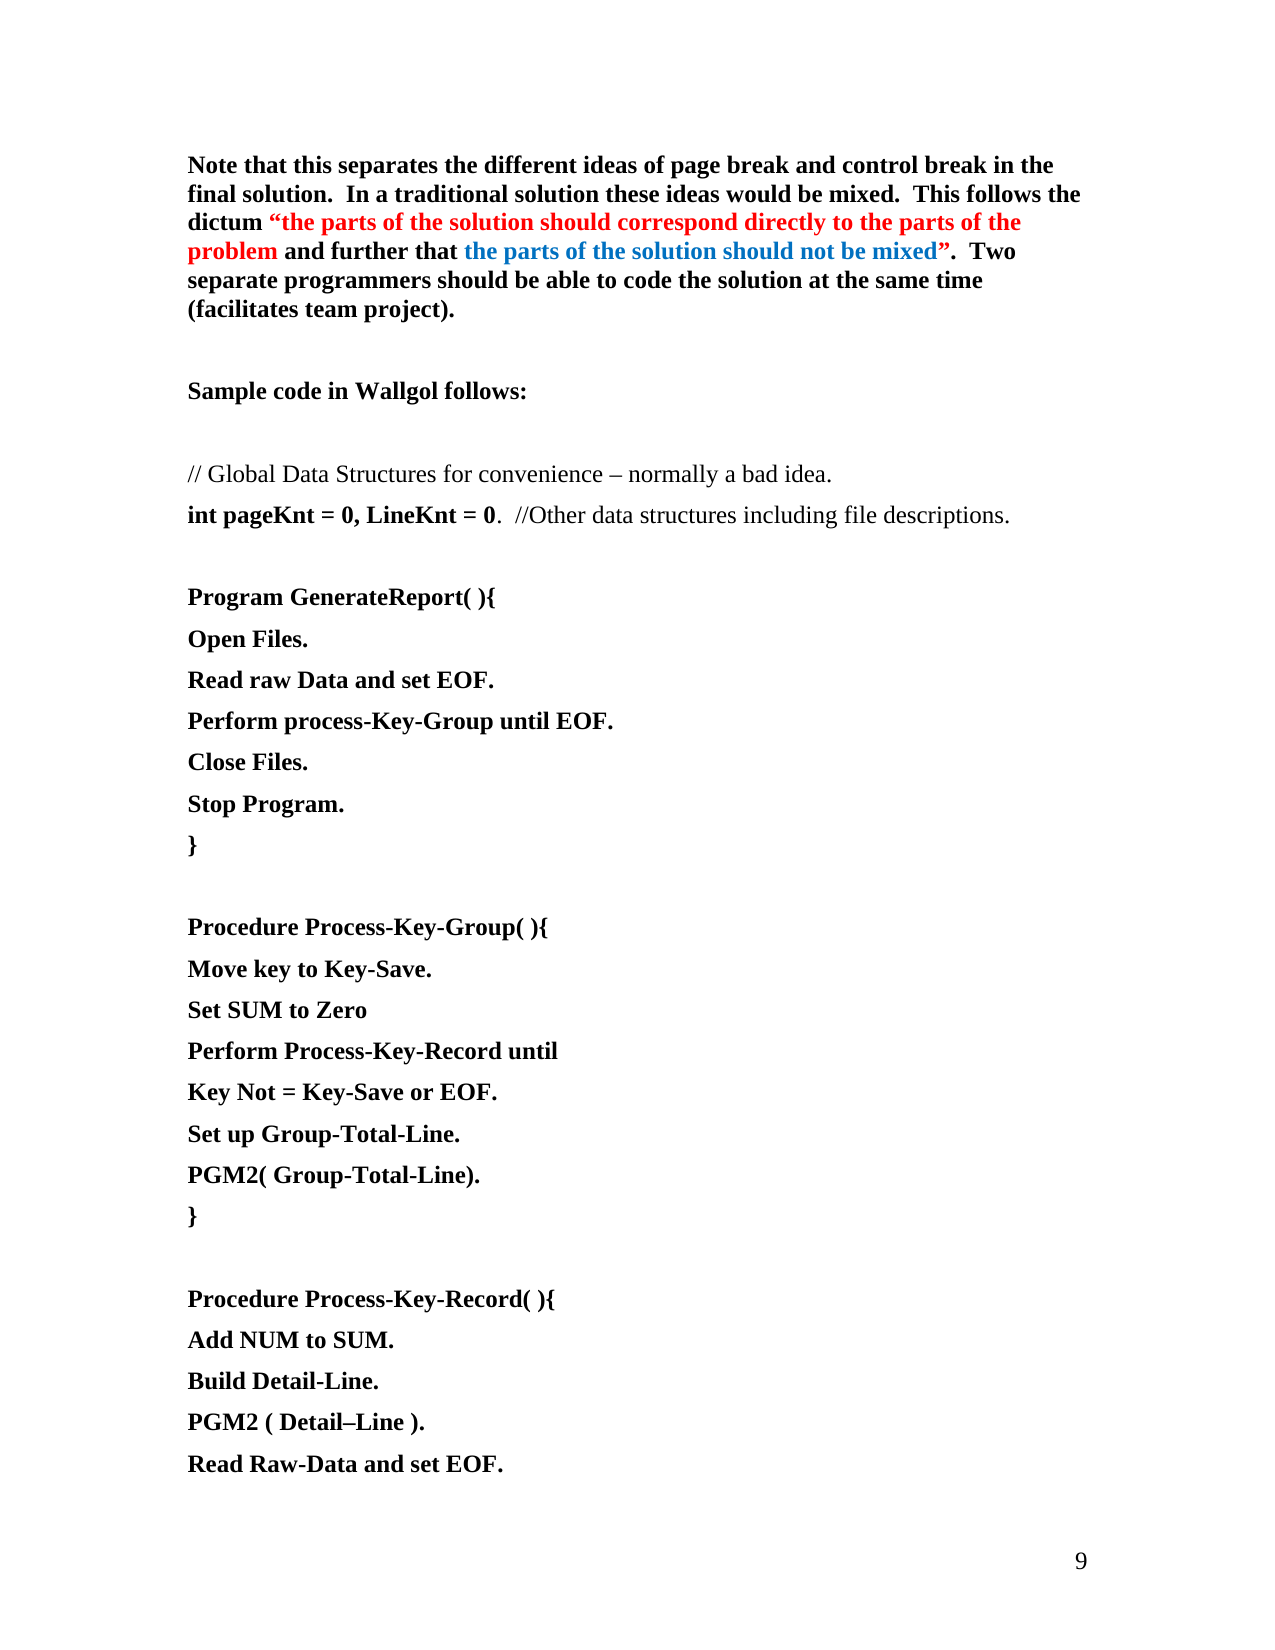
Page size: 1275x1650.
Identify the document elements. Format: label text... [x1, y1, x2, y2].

text Add NUM to SUM. [187, 1325, 1087, 1354]
text PGM2 ( Detail–Line ). [187, 1407, 1087, 1436]
text Open Files. [187, 624, 1087, 652]
text int pageKnt = 0, LineKnt = 0. //Other data structures including file descriptions. [187, 500, 1087, 529]
text Key Not = Key-Save or EOF. [187, 1077, 1087, 1106]
text Set up Group-Total-Line. [187, 1119, 1087, 1147]
text Build Detail-Line. [187, 1366, 1087, 1395]
text Procedure Process-Key-Record( ){ [187, 1284, 1087, 1312]
text Sample code in Wallgol follows: [187, 376, 1087, 405]
text } [187, 830, 1087, 859]
text Perform process-Key-Group until EOF. [187, 706, 1087, 735]
text // Global Data Structures for convenience – normally a bad idea. [187, 459, 1087, 487]
text } [187, 1201, 1087, 1230]
text Note that this separates the different ideas of page break and control break in the final solution. In a traditional solution these ideas would be mixed. This follows the dictum “the parts of the solution should correspond directly to the parts of the problem and further that the parts of the solution should not be mixed”. Two separate programmers should be able to code the solution at the same time (facilitates team project). [187, 150, 1087, 322]
text Move key to Key-Save. [187, 954, 1087, 982]
text Program GenerateReport( ){ [187, 582, 1087, 611]
text PGM2( Group-Total-Line). [187, 1160, 1087, 1189]
text Read Raw-Data and set EOF. [187, 1449, 1087, 1477]
text Set SUM to Zero [187, 995, 1087, 1024]
text Stop Program. [187, 789, 1087, 817]
text Procedure Process-Key-Group( ){ [187, 912, 1087, 941]
text Read raw Data and set EOF. [187, 665, 1087, 694]
text Close Files. [187, 747, 1087, 776]
text Perform Process-Key-Record until [187, 1036, 1087, 1065]
